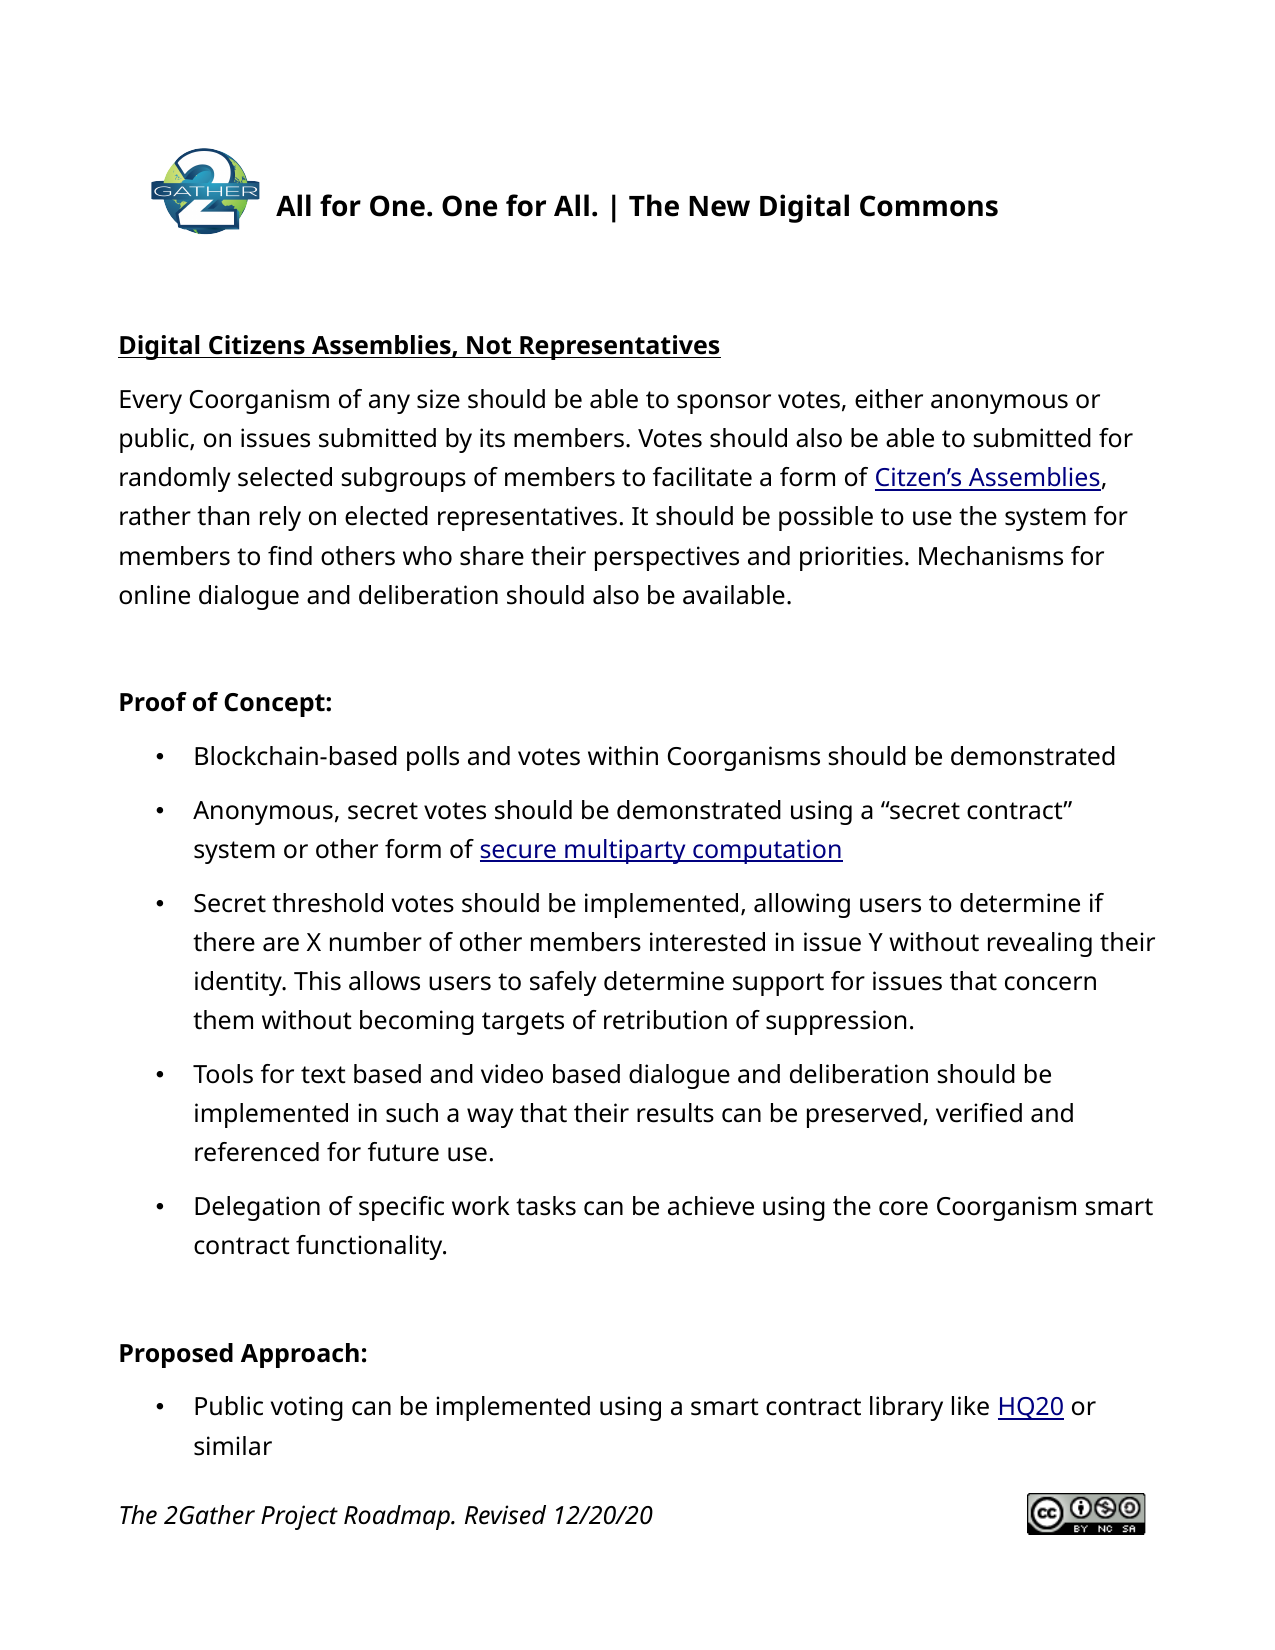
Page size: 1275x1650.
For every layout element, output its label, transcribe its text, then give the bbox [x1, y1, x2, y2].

list Tools for text based and video based dialogue and deliberation should be implemented in such a way that their results can be preserved, verified and referenced for future use. [156, 1057, 1157, 1169]
list Blockchain-based polls and votes within Coorganisms should be demonstrated [156, 739, 1157, 773]
text Proposed Approach: [118, 1335, 1157, 1369]
picture [1027, 1493, 1146, 1535]
text Proof of Concept: [118, 685, 1157, 719]
list Secret threshold votes should be implemented, allowing users to determine if there are X number of other members interested in issue Y without revealing their identity. This allows users to safely determine support for issues that concern them without becoming targets of retribution of suppression. [156, 885, 1157, 1037]
list Public voting can be implemented using a smart contract library like HQ20 or similar [156, 1389, 1157, 1462]
picture [124, 119, 285, 263]
text Digital Citizens Assemblies, Not Representatives [118, 328, 1157, 362]
list Anonymous, secret votes should be demonstrated using a “secret contract” system or other form of secure multiparty computation [156, 792, 1157, 866]
text Every Coorganism of any size should be able to sponsor votes, either anonymous or public, on issues submitted by its members. Votes should also be able to submitted for randomly selected subgroups of members to facilitate a form of Citzen’s Assemblies, rather than rely on elected representatives. It should be possible to use the system for members to find others who share their perspectives and priorities. Mechanisms for online dialogue and deliberation should also be available. [118, 382, 1157, 611]
list Delegation of specific work tasks can be achieve using the core Coorganism smart contract functionality. [156, 1189, 1157, 1262]
